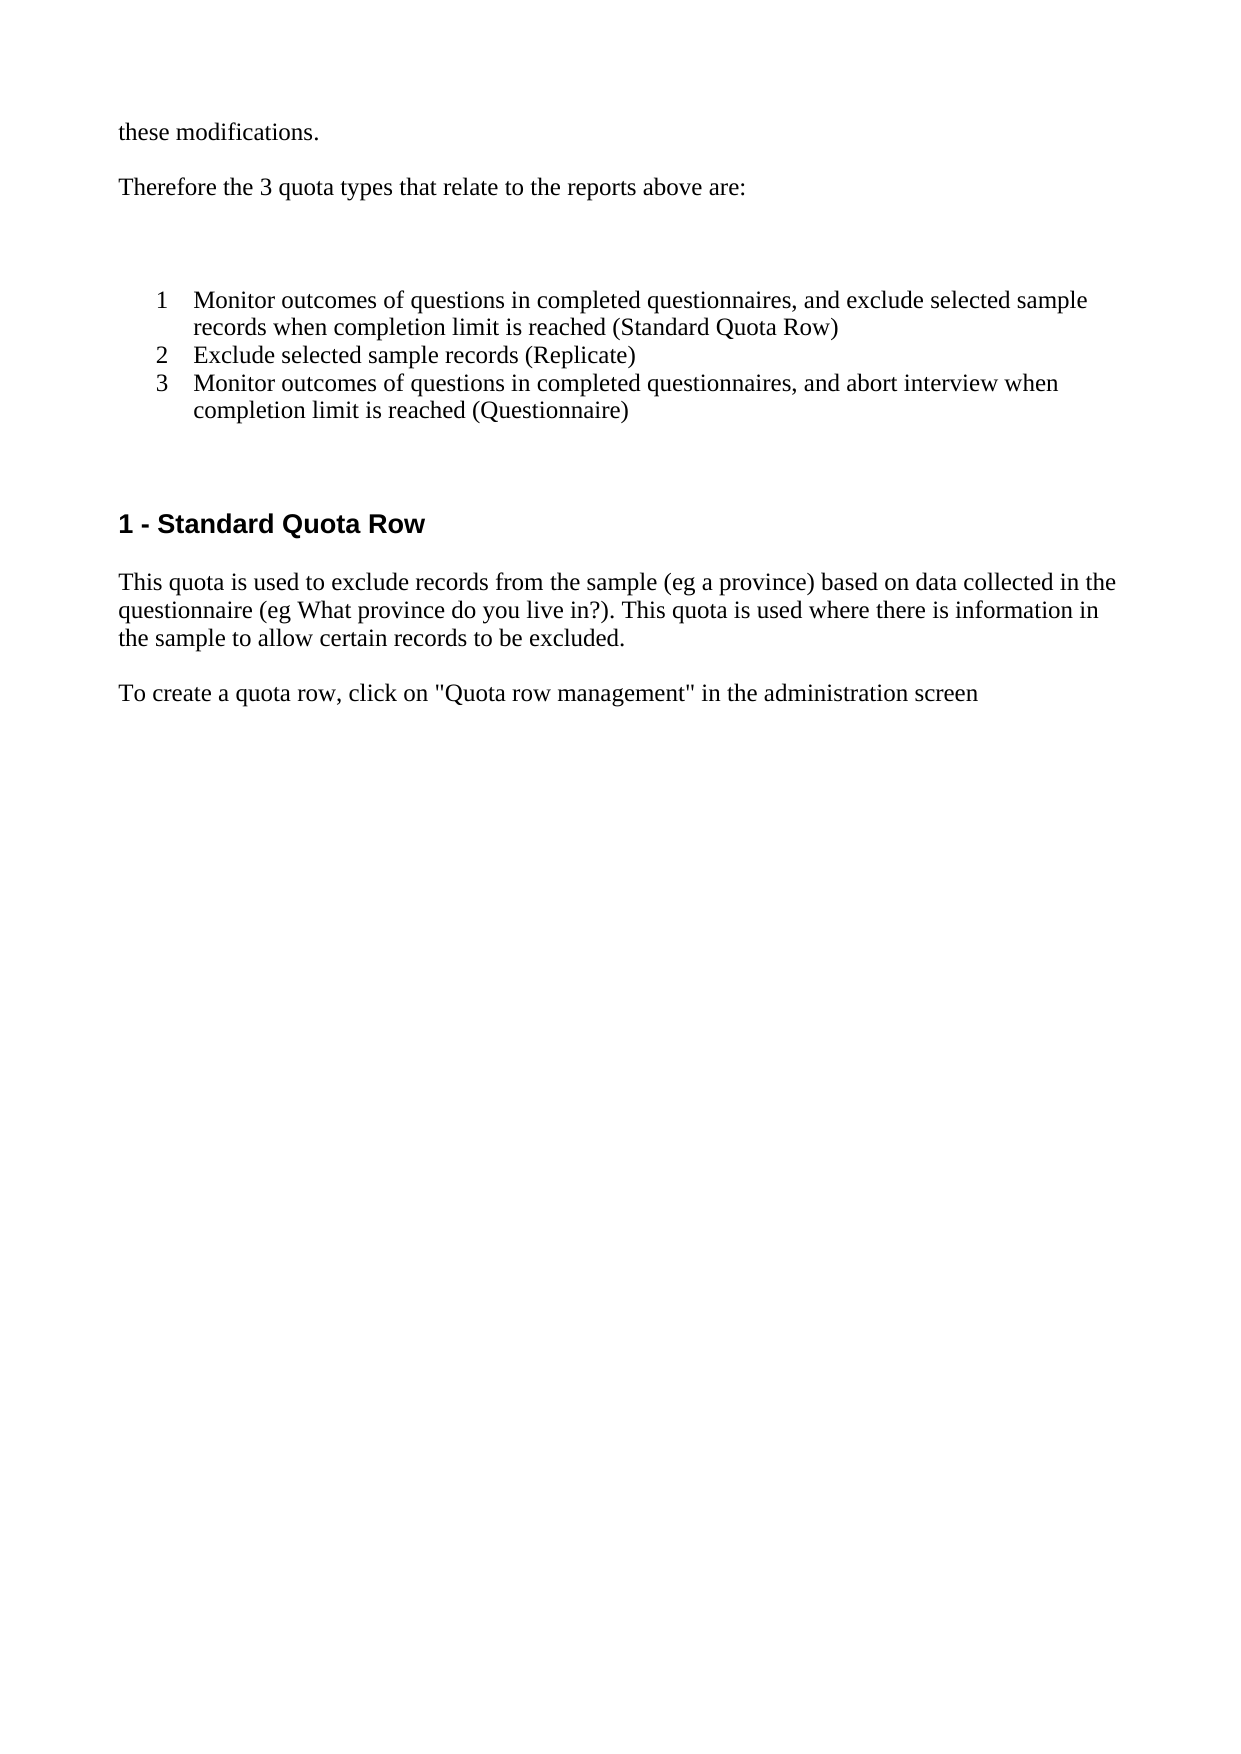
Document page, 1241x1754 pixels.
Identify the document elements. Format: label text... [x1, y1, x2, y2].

text these modifications. Therefore the 3 quota types that relate to the reports above are: [118, 118, 1122, 257]
list Exclude selected sample records (Replicate) [156, 341, 1122, 369]
text This quota is used to exclude records from the sample (eg a province) based on data collected in the questionnaire (eg What province do you live in?). This quota is used where there is information in the sample to allow certain records to be excluded. To create a quota row, click on "Quota row management" in the administration screen [118, 568, 1122, 762]
subtitle 1 - Standard Quota Row [118, 509, 1122, 539]
list Monitor outcomes of questions in completed questionnaires, and exclude selected sample records when completion limit is reached (Standard Quota Row) [156, 286, 1122, 341]
list Monitor outcomes of questions in completed questionnaires, and abort interview when completion limit is reached (Questionnaire) [156, 369, 1122, 480]
